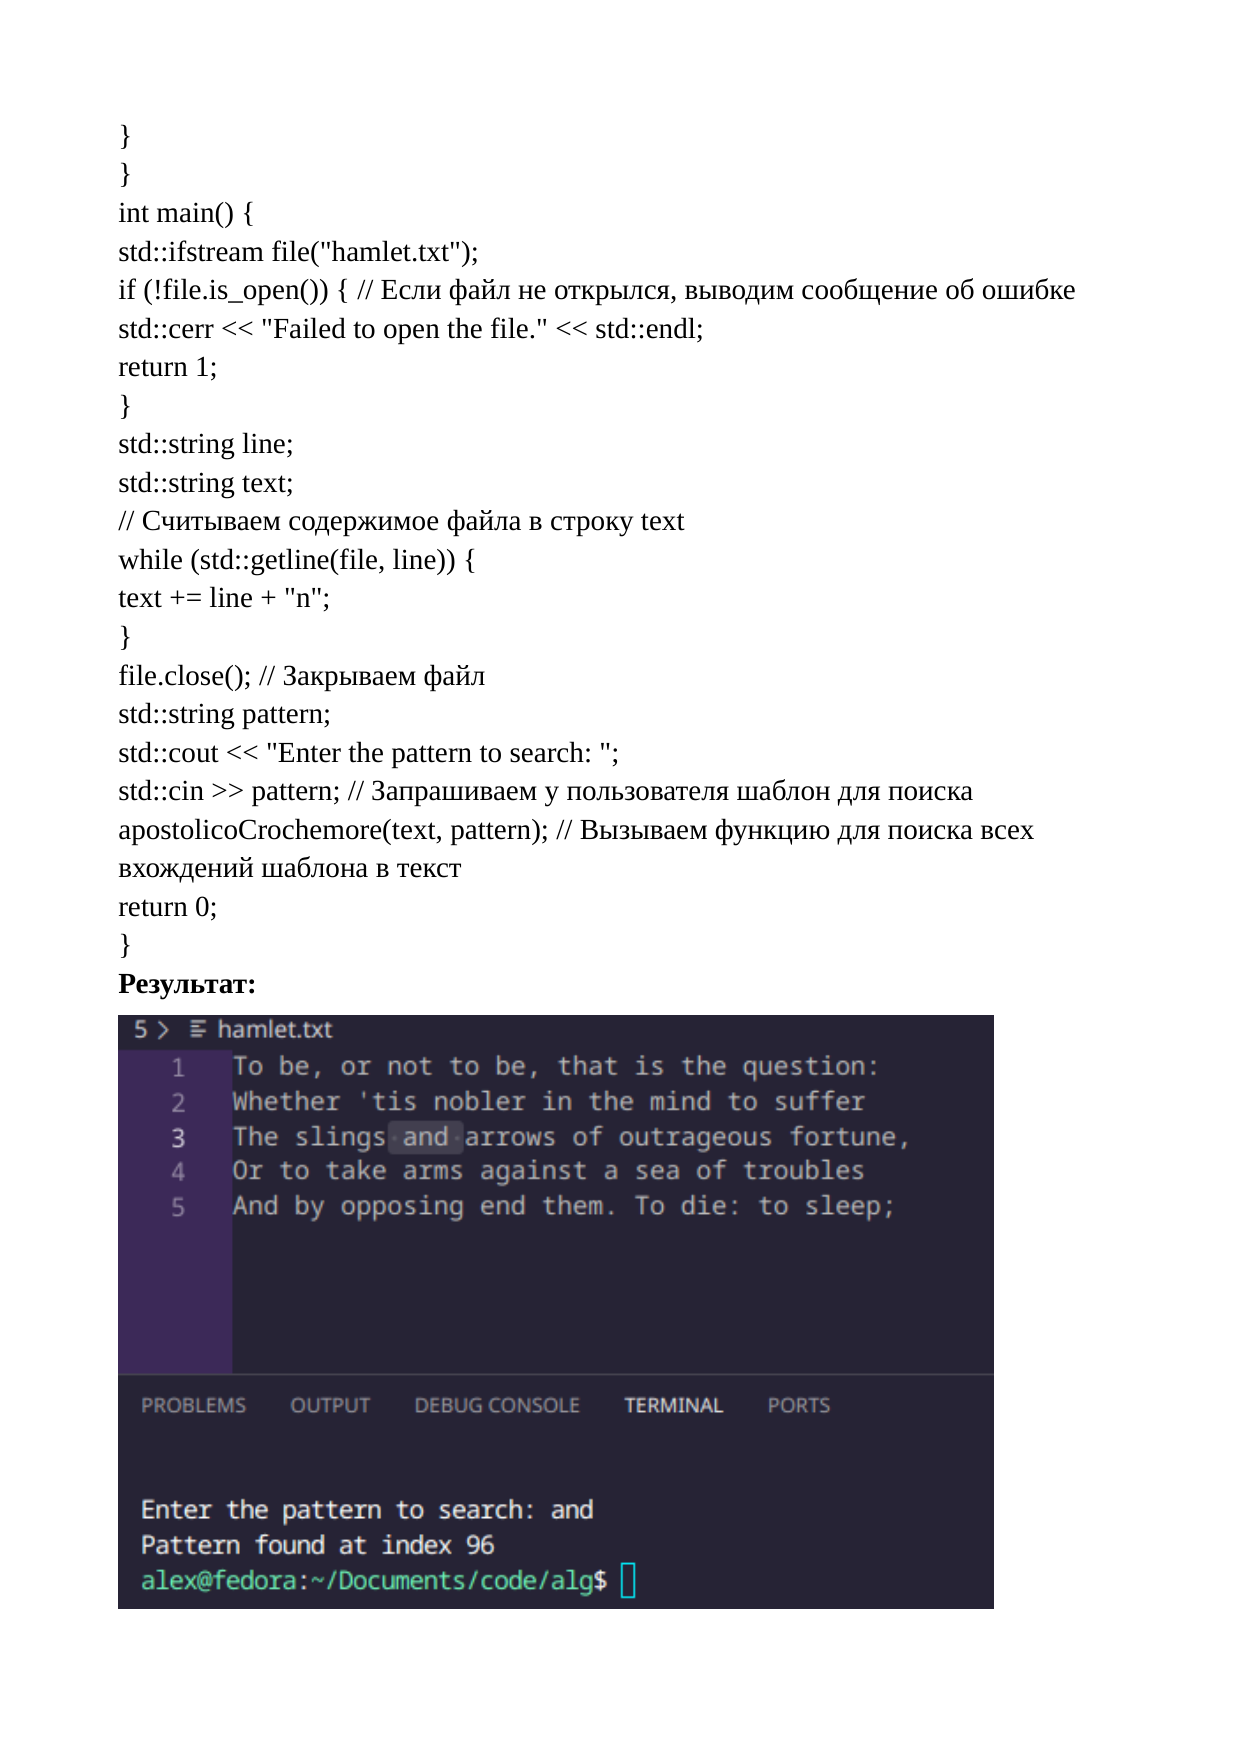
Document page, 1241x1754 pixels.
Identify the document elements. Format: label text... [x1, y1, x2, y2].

text return 1; [118, 349, 1122, 383]
text std::string pattern; [118, 696, 1122, 730]
text std::string text; [118, 465, 1122, 498]
picture [118, 1015, 994, 1609]
text } [118, 118, 1122, 152]
text std::cout << "Enter the pattern to search: "; [118, 735, 1122, 768]
text // Считываем содержимое файла в строку text [118, 503, 1122, 537]
text } [118, 388, 1122, 421]
text std::string line; [118, 426, 1122, 460]
text text += line + "n"; [118, 581, 1122, 614]
text } [118, 619, 1122, 653]
text if (!file.is_open()) { // Если файл не открылся, выводим сообщение об ошибке [118, 272, 1122, 306]
text return 0; [118, 889, 1122, 922]
text int main() { [118, 195, 1122, 229]
text } [118, 157, 1122, 190]
text while (std::getline(file, line)) { [118, 542, 1122, 576]
text std::cin >> pattern; // Запрашиваем у пользователя шаблон для поиска [118, 773, 1122, 807]
text std::cerr << "Failed to open the file." << std::endl; [118, 311, 1122, 344]
text } [118, 927, 1122, 961]
text std::ifstream file("hamlet.txt"); [118, 234, 1122, 267]
text apostolicoCrochemore(text, pattern); // Вызываем функцию для поиска всех вхождений шаблона в текст [118, 812, 1122, 884]
text file.close(); // Закрываем файл [118, 658, 1122, 691]
text Результат: [118, 966, 1122, 999]
